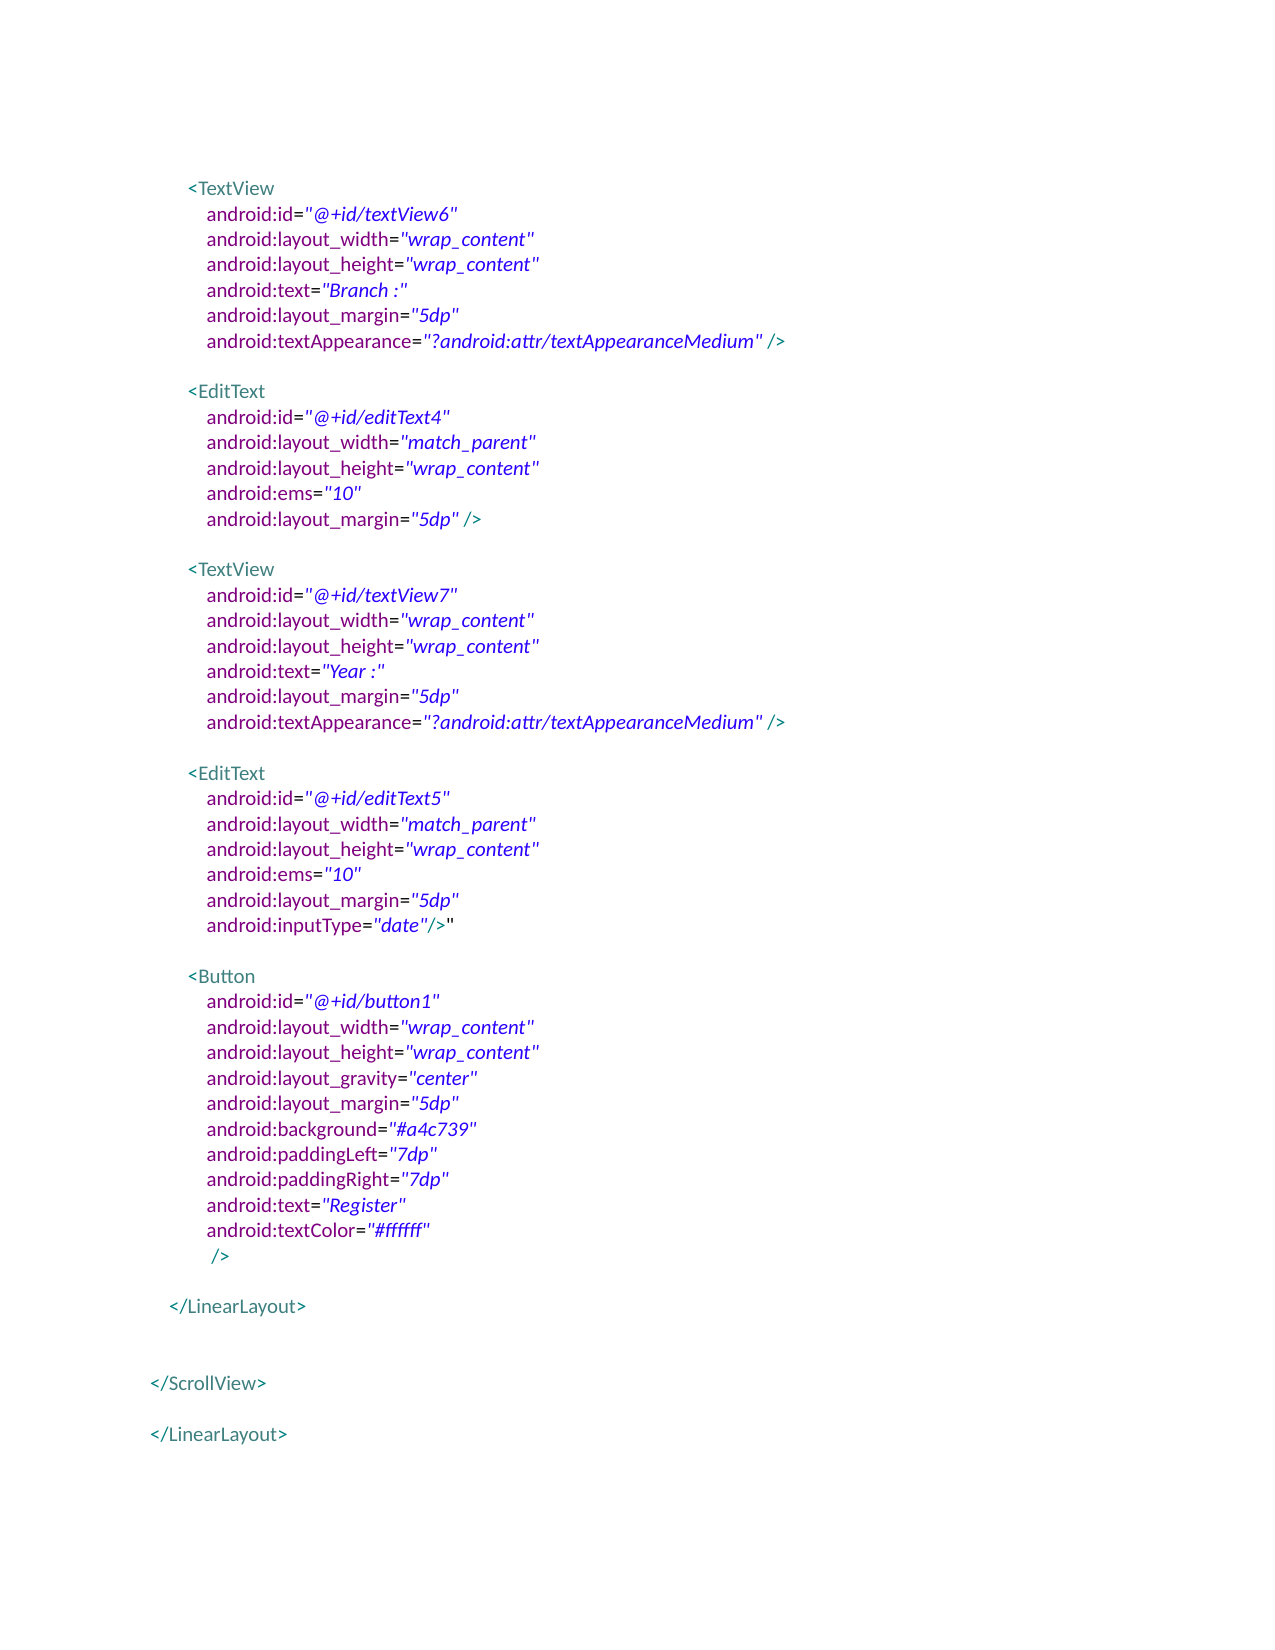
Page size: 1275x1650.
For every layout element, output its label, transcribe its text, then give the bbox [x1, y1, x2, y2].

text android:textAppearance="?android:attr/textAppearanceMedium" /> [150, 709, 1125, 734]
text android:layout_height="wrap_content" [150, 1039, 1125, 1065]
text android:layout_margin="5dp" /> [150, 506, 1125, 531]
text android:layout_margin="5dp" [150, 684, 1125, 709]
text android:layout_width="match_parent" [150, 429, 1125, 455]
text android:id="@+id/button1" [150, 989, 1125, 1014]
text android:ems="10" [150, 862, 1125, 887]
text android:textAppearance="?android:attr/textAppearanceMedium" /> [150, 328, 1125, 353]
text android:layout_height="wrap_content" [150, 455, 1125, 480]
text android:layout_width="match_parent" [150, 811, 1125, 836]
text <TextView [150, 557, 1125, 582]
text </LinearLayout> [150, 1294, 1125, 1319]
text android:layout_width="wrap_content" [150, 1014, 1125, 1039]
text android:id="@+id/editText5" [150, 785, 1125, 811]
text android:layout_margin="5dp" [150, 887, 1125, 912]
text android:id="@+id/editText4" [150, 404, 1125, 429]
text android:layout_margin="5dp" [150, 1090, 1125, 1116]
text android:inputType="date"/>" [150, 912, 1125, 938]
text android:layout_width="wrap_content" [150, 607, 1125, 633]
text android:layout_width="wrap_content" [150, 226, 1125, 252]
text android:ems="10" [150, 480, 1125, 506]
text android:layout_height="wrap_content" [150, 836, 1125, 862]
text android:id="@+id/textView6" [150, 201, 1125, 226]
text <EditText [150, 379, 1125, 404]
text android:layout_margin="5dp" [150, 302, 1125, 328]
text android:layout_height="wrap_content" [150, 633, 1125, 658]
text android:textColor="#ffffff" [150, 1217, 1125, 1243]
text android:text="Register" [150, 1192, 1125, 1217]
text </LinearLayout> [150, 1421, 1125, 1446]
text android:layout_height="wrap_content" [150, 252, 1125, 277]
text /> [150, 1243, 1125, 1268]
text android:background="#a4c739" [150, 1116, 1125, 1141]
text android:text="Year :" [150, 658, 1125, 684]
text <Button [150, 963, 1125, 989]
text android:paddingLeft="7dp" [150, 1141, 1125, 1167]
text android:text="Branch :" [150, 277, 1125, 302]
text <EditText [150, 760, 1125, 785]
text android:layout_gravity="center" [150, 1065, 1125, 1090]
text </ScrollView> [150, 1370, 1125, 1395]
text <TextView [150, 175, 1125, 201]
text android:paddingRight="7dp" [150, 1167, 1125, 1192]
text android:id="@+id/textView7" [150, 582, 1125, 607]
